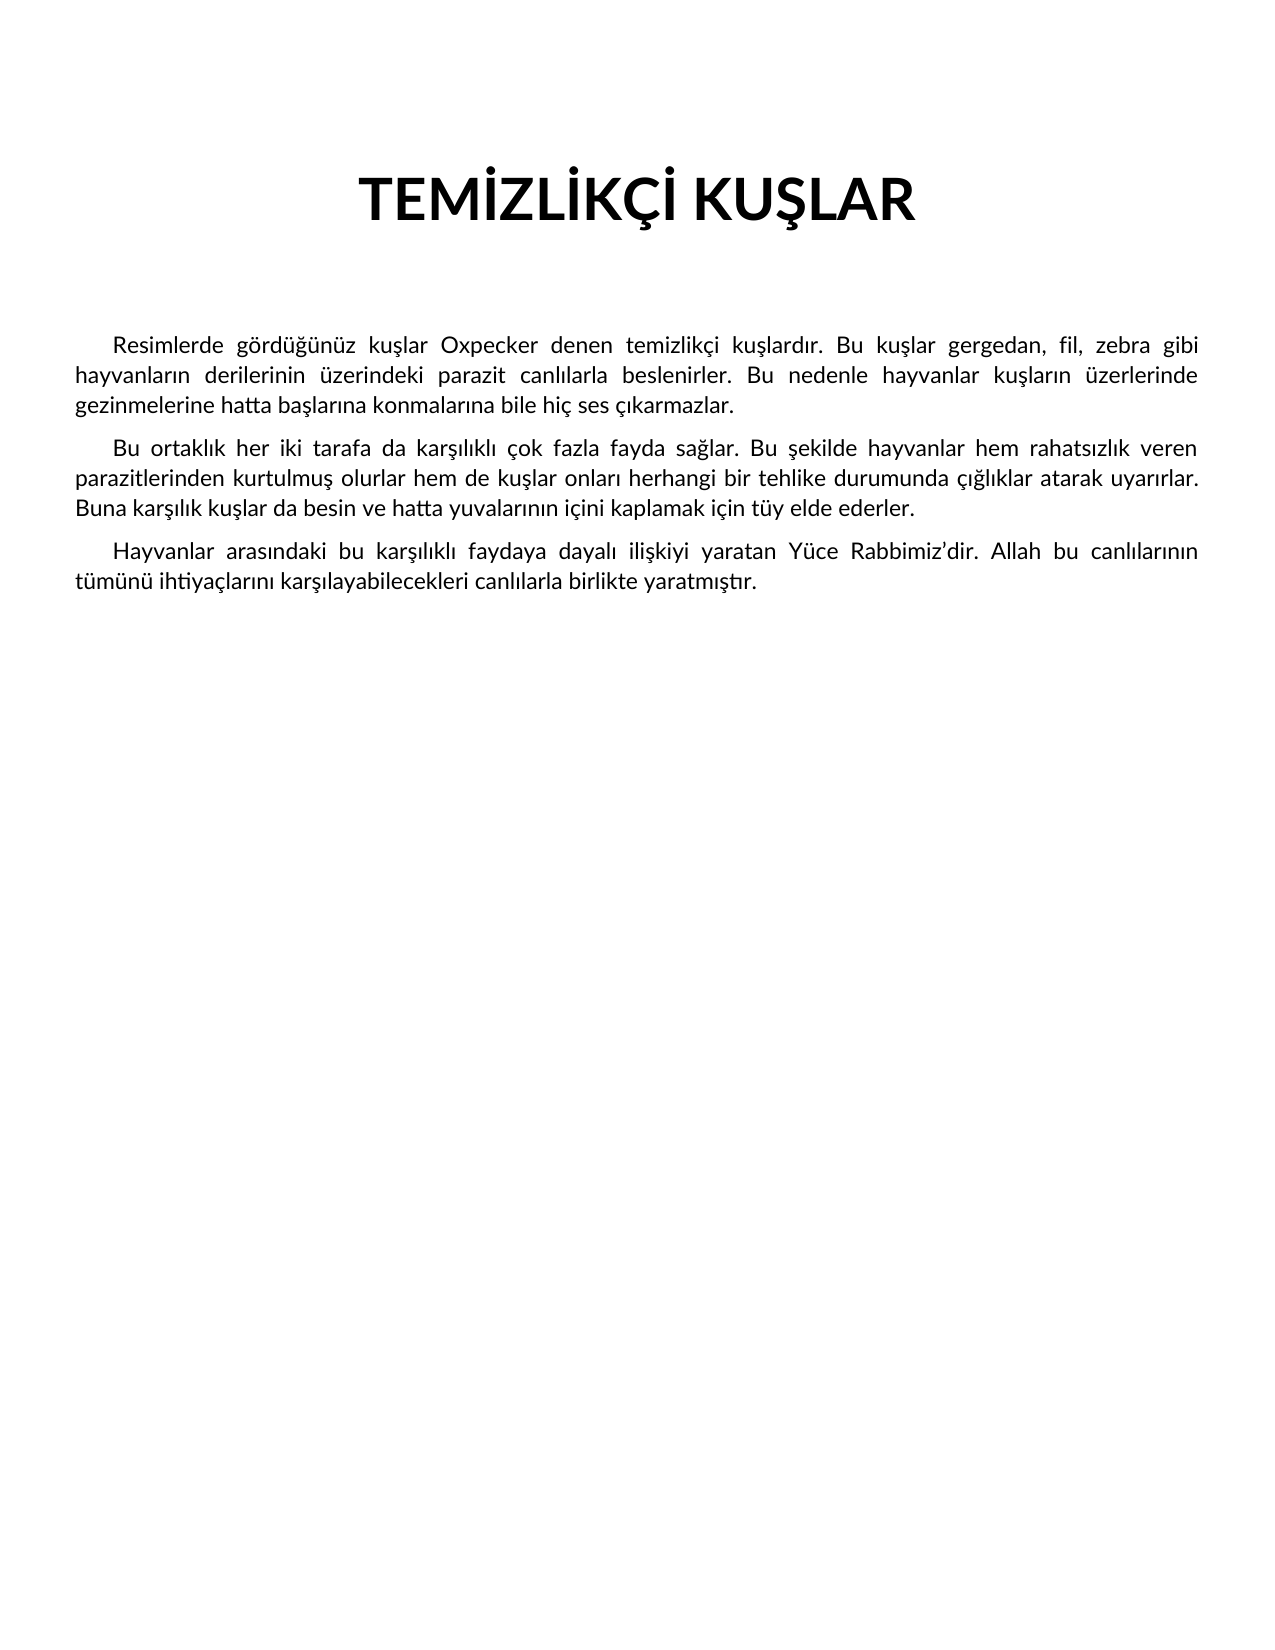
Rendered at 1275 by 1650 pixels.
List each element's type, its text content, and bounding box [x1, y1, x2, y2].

text Hayvanlar arasındaki bu karşılıklı faydaya dayalı ilişkiyi yaratan Yüce Rabbimiz’dir. Allah bu canlılarının tümünü ihtiyaçlarını karşılayabilecekleri canlılarla birlikte yaratmıştır. [75, 537, 1200, 594]
text Resimlerde gördüğünüz kuşlar Oxpecker denen temizlikçi kuşlardır. Bu kuşlar gergedan, fil, zebra gibi hayvanların derilerinin üzerindeki parazit canlılarla beslenirler. Bu nedenle hayvanlar kuşların üzerlerinde gezinmelerine hatta başlarına konmalarına bile hiç ses çıkarmazlar. [75, 330, 1200, 418]
subtitle TEMİZLİKÇİ KUŞLAR [75, 162, 1200, 232]
text Bu ortaklık her iki tarafa da karşılıklı çok fazla fayda sağlar. Bu şekilde hayvanlar hem rahatsızlık veren parazitlerinden kurtulmuş olurlar hem de kuşlar onları herhangi bir tehlike durumunda çığlıklar atarak uyarırlar. Buna karşılık kuşlar da besin ve hatta yuvalarının içini kaplamak için tüy elde ederler. [75, 433, 1200, 521]
